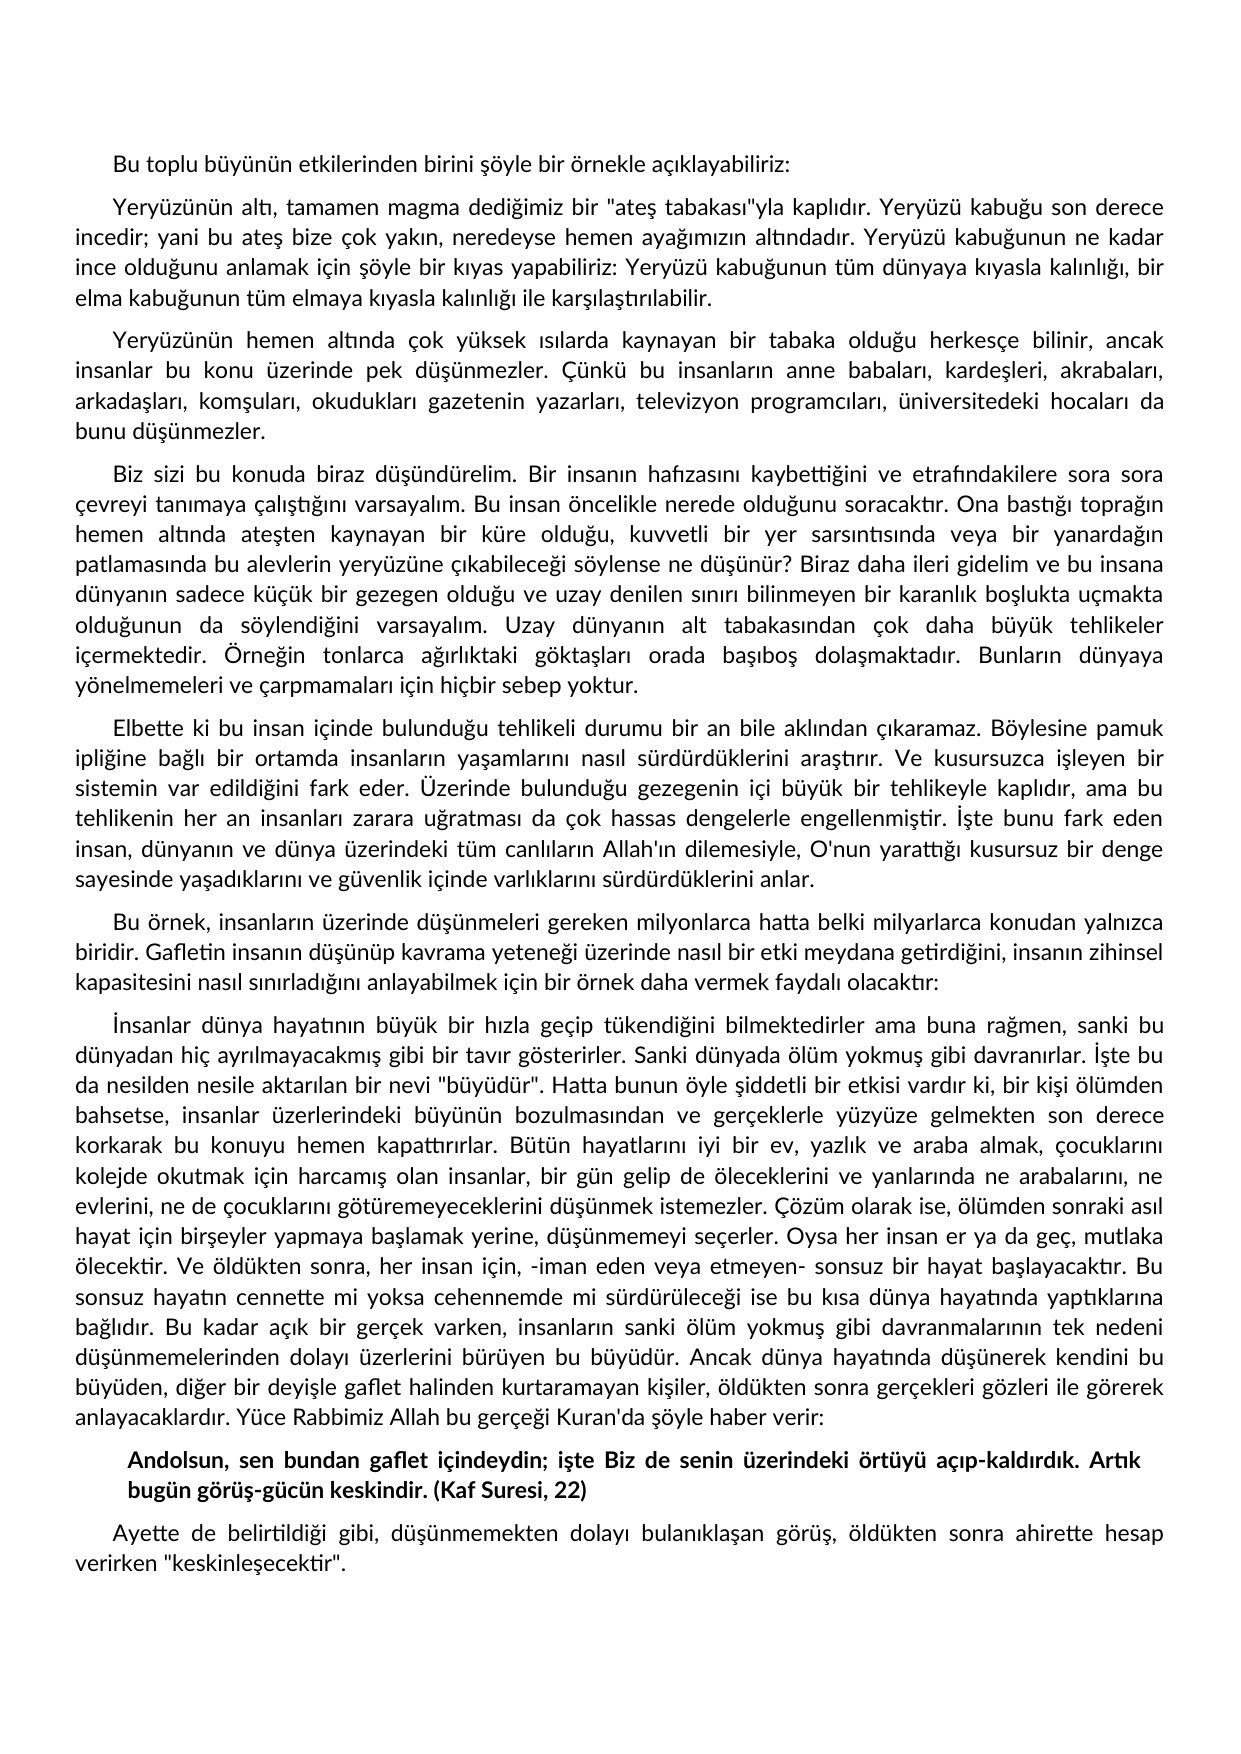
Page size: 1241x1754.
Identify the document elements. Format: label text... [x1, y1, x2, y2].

text Yeryüzünün altı, tamamen magma dediğimiz bir "ateş tabakası"yla kaplıdır. Yeryüzü kabuğu son derece incedir; yani bu ateş bize çok yakın, neredeyse hemen ayağımızın altındadır. Yeryüzü kabuğunun ne kadar ince olduğunu anlamak için şöyle bir kıyas yapabiliriz: Yeryüzü kabuğunun tüm dünyaya kıyasla kalınlığı, bir elma kabuğunun tüm elmaya kıyasla kalınlığı ile karşılaştırılabilir. [75, 193, 1165, 311]
text Elbette ki bu insan içinde bulunduğu tehlikeli durumu bir an bile aklından çıkaramaz. Böylesine pamuk ipliğine bağlı bir ortamda insanların yaşamlarını nasıl sürdürdüklerini araştırır. Ve kusursuzca işleyen bir sistemin var edildiğini fark eder. Üzerinde bulunduğu gezegenin içi büyük bir tehlikeyle kaplıdır, ama bu tehlikenin her an insanları zarara uğratması da çok hassas dengelerle engellenmiştir. İşte bunu fark eden insan, dünyanın ve dünya üzerindeki tüm canlıların Allah'ın dilemesiyle, O'nun yarattığı kusursuz bir denge sayesinde yaşadıklarını ve güvenlik içinde varlıklarını sürdürdüklerini anlar. [75, 713, 1165, 892]
text Andolsun, sen bundan gaflet içindeydin; işte Biz de senin üzerindeki örtüyü açıp-kaldırdık. Artık bugün görüş-gücün keskindir. (Kaf Suresi, 22) [127, 1446, 1143, 1503]
text Bu toplu büyünün etkilerinden birini şöyle bir örnekle açıklayabiliriz: [75, 150, 1165, 177]
text Biz sizi bu konuda biraz düşündürelim. Bir insanın hafızasını kaybettiğini ve etrafındakilere sora sora çevreyi tanımaya çalıştığını varsayalım. Bu insan öncelikle nerede olduğunu soracaktır. Ona bastığı toprağın hemen altında ateşten kaynayan bir küre olduğu, kuvvetli bir yer sarsıntısında veya bir yanardağın patlamasında bu alevlerin yeryüzüne çıkabileceği söylense ne düşünür? Biraz daha ileri gidelim ve bu insana dünyanın sadece küçük bir gezegen olduğu ve uzay denilen sınırı bilinmeyen bir karanlık boşlukta uçmakta olduğunun da söylendiğini varsayalım. Uzay dünyanın alt tabakasından çok daha büyük tehlikeler içermektedir. Örneğin tonlarca ağırlıktaki göktaşları orada başıboş dolaşmaktadır. Bunların dünyaya yönelmemeleri ve çarpmamaları için hiçbir sebep yoktur. [75, 459, 1165, 698]
text Bu örnek, insanların üzerinde düşünmeleri gereken milyonlarca hatta belki milyarlarca konudan yalnızca biridir. Gafletin insanın düşünüp kavrama yeteneği üzerinde nasıl bir etki meydana getirdiğini, insanın zihinsel kapasitesini nasıl sınırladığını anlayabilmek için bir örnek daha vermek faydalı olacaktır: [75, 907, 1165, 995]
text İnsanlar dünya hayatının büyük bir hızla geçip tükendiğini bilmektedirler ama buna rağmen, sanki bu dünyadan hiç ayrılmayacakmış gibi bir tavır gösterirler. Sanki dünyada ölüm yokmuş gibi davranırlar. İşte bu da nesilden nesile aktarılan bir nevi "büyüdür". Hatta bunun öyle şiddetli bir etkisi vardır ki, bir kişi ölümden bahsetse, insanlar üzerlerindeki büyünün bozulmasından ve gerçeklerle yüzyüze gelmekten son derece korkarak bu konuyu hemen kapattırırlar. Bütün hayatlarını iyi bir ev, yazlık ve araba almak, çocuklarını kolejde okutmak için harcamış olan insanlar, bir gün gelip de öleceklerini ve yanlarında ne arabalarını, ne evlerini, ne de çocuklarını götüremeyeceklerini düşünmek istemezler. Çözüm olarak ise, ölümden sonraki asıl hayat için birşeyler yapmaya başlamak yerine, düşünmemeyi seçerler. Oysa her insan er ya da geç, mutlaka ölecektir. Ve öldükten sonra, her insan için, -iman eden veya etmeyen- sonsuz bir hayat başlayacaktır. Bu sonsuz hayatın cennette mi yoksa cehennemde mi sürdürüleceği ise bu kısa dünya hayatında yaptıklarına bağlıdır. Bu kadar açık bir gerçek varken, insanların sanki ölüm yokmuş gibi davranmalarının tek nedeni düşünmemelerinden dolayı üzerlerini bürüyen bu büyüdür. Ancak dünya hayatında düşünerek kendini bu büyüden, diğer bir deyişle gaflet halinden kurtaramayan kişiler, öldükten sonra gerçekleri gözleri ile görerek anlayacaklardır. Yüce Rabbimiz Allah bu gerçeği Kuran'da şöyle haber verir: [75, 1010, 1165, 1431]
text Yeryüzünün hemen altında çok yüksek ısılarda kaynayan bir tabaka olduğu herkesçe bilinir, ancak insanlar bu konu üzerinde pek düşünmezler. Çünkü bu insanların anne babaları, kardeşleri, akrabaları, arkadaşları, komşuları, okudukları gazetenin yazarları, televizyon programcıları, üniversitedeki hocaları da bunu düşünmezler. [75, 326, 1165, 444]
text Ayette de belirtildiği gibi, düşünmemekten dolayı bulanıklaşan görüş, öldükten sonra ahirette hesap verirken "keskinleşecektir". [75, 1519, 1165, 1576]
